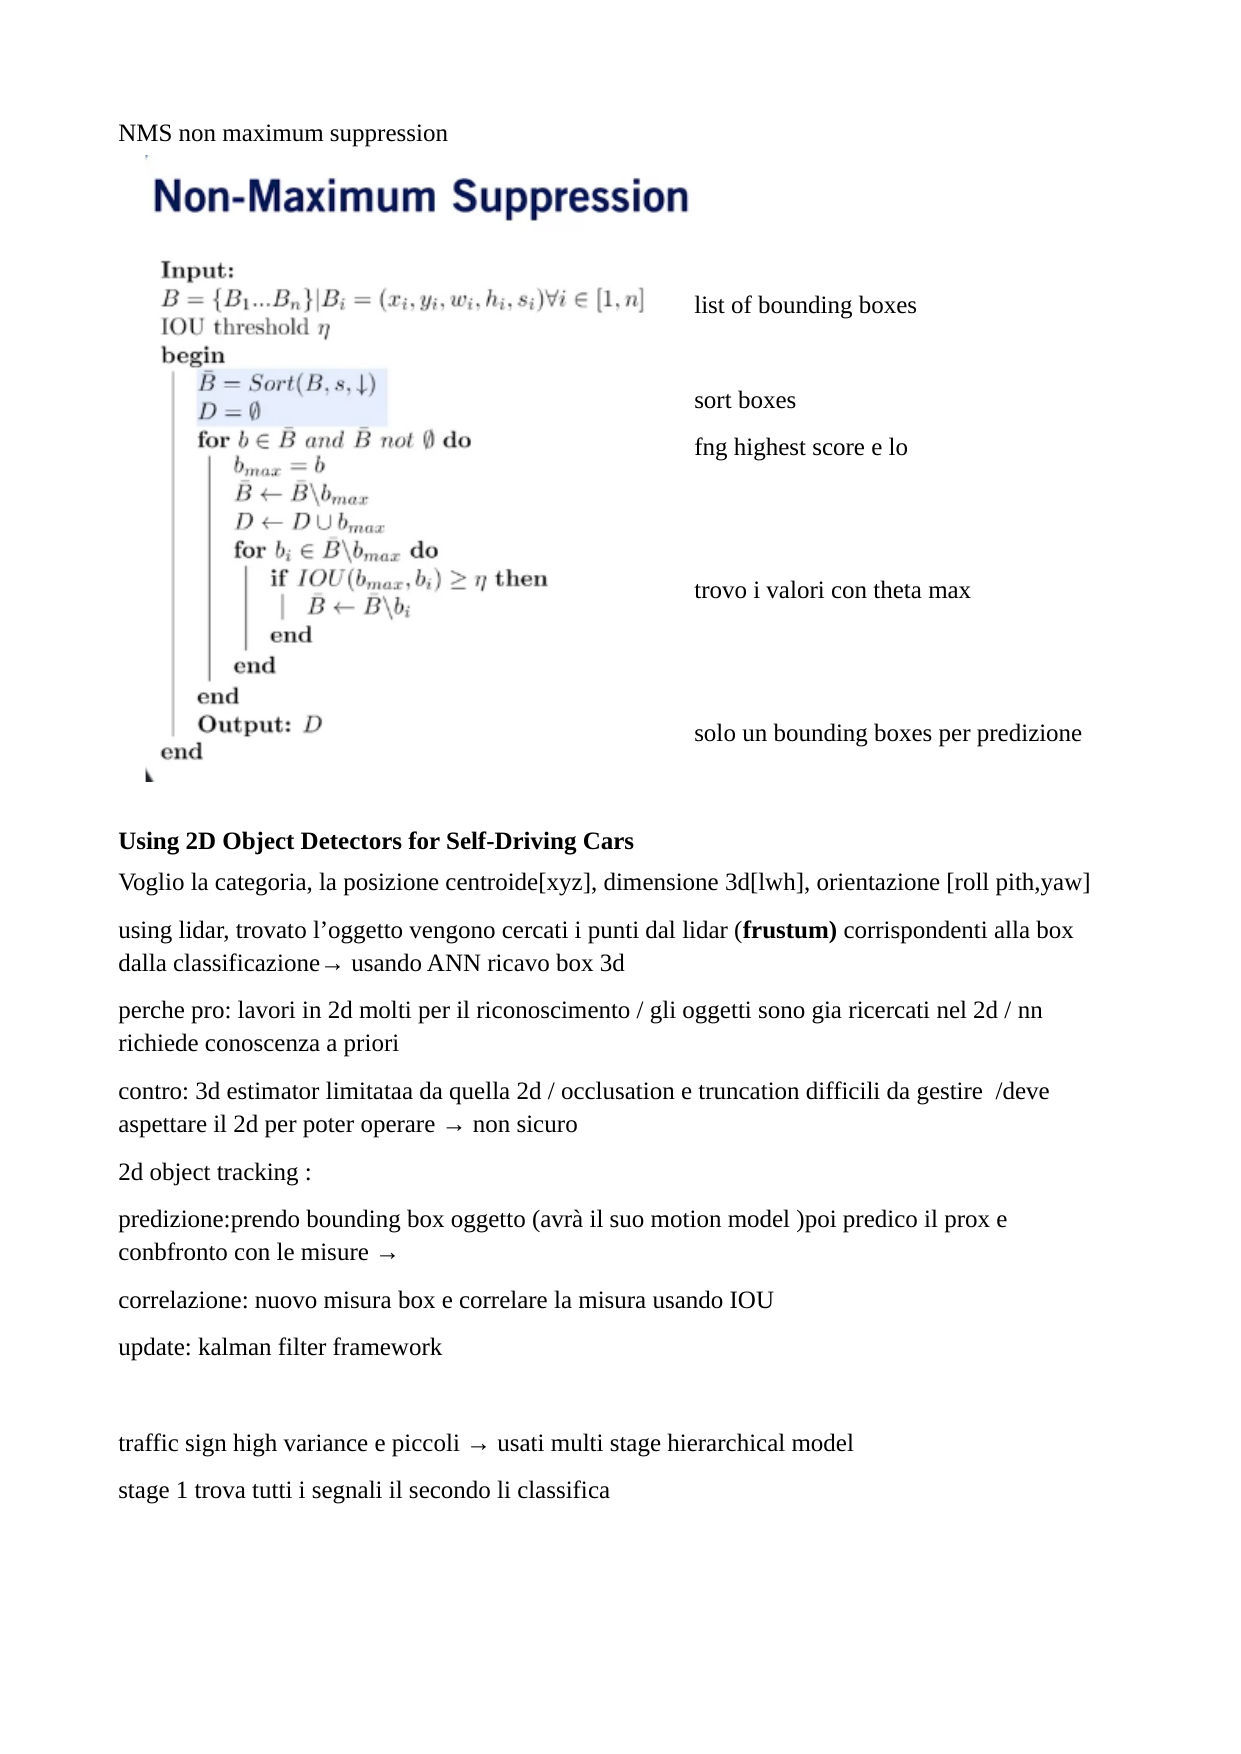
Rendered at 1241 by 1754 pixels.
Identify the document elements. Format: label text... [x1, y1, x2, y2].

picture [145, 155, 694, 782]
text NMS non maximum suppression [118, 118, 1122, 147]
text contro: 3d estimator limitataa da quella 2d / occlusation e truncation difficili da gestire /deve aspettare il 2d per poter operare → non sicuro [118, 1076, 1122, 1138]
text stage 1 trova tutti i segnali il secondo li classifica [118, 1475, 1122, 1504]
text traffic sign high variance e piccoli → usati multi stage hierarchical model [118, 1428, 1122, 1456]
text fng highest score e lo [694, 432, 1122, 461]
text trovo i valori con theta max [694, 575, 1122, 604]
text predizione:prendo bounding box oggetto (avrà il suo motion model )poi predico il prox e conbfronto con le misure → [118, 1204, 1122, 1266]
text [118, 385, 145, 414]
subtitle Using 2D Object Detectors for Self-Driving Cars [118, 826, 1122, 854]
text perche pro: lavori in 2d molti per il riconoscimento / gli oggetti sono gia ricercati nel 2d / nn richiede conoscenza a priori [118, 995, 1122, 1057]
text [118, 290, 145, 318]
text Voglio la categoria, la posizione centroide[xyz], dimensione 3d[lwh], orientazione [roll pith,yaw] [118, 867, 1122, 896]
text [118, 575, 145, 604]
text update: kalman filter framework [118, 1332, 1122, 1361]
text solo un bounding boxes per predizione [694, 718, 1122, 747]
text [118, 432, 145, 461]
text using lidar, trovato l’oggetto vengono cercati i punti dal lidar (frustum) corrispondenti alla box dalla classificazione→ usando ANN ricavo box 3d [118, 915, 1122, 976]
text correlazione: nuovo misura box e correlare la misura usando IOU [118, 1285, 1122, 1313]
text 2d object tracking : [118, 1157, 1122, 1185]
text sort boxes [694, 385, 1122, 414]
text list of bounding boxes [694, 290, 1122, 318]
text [118, 718, 145, 747]
